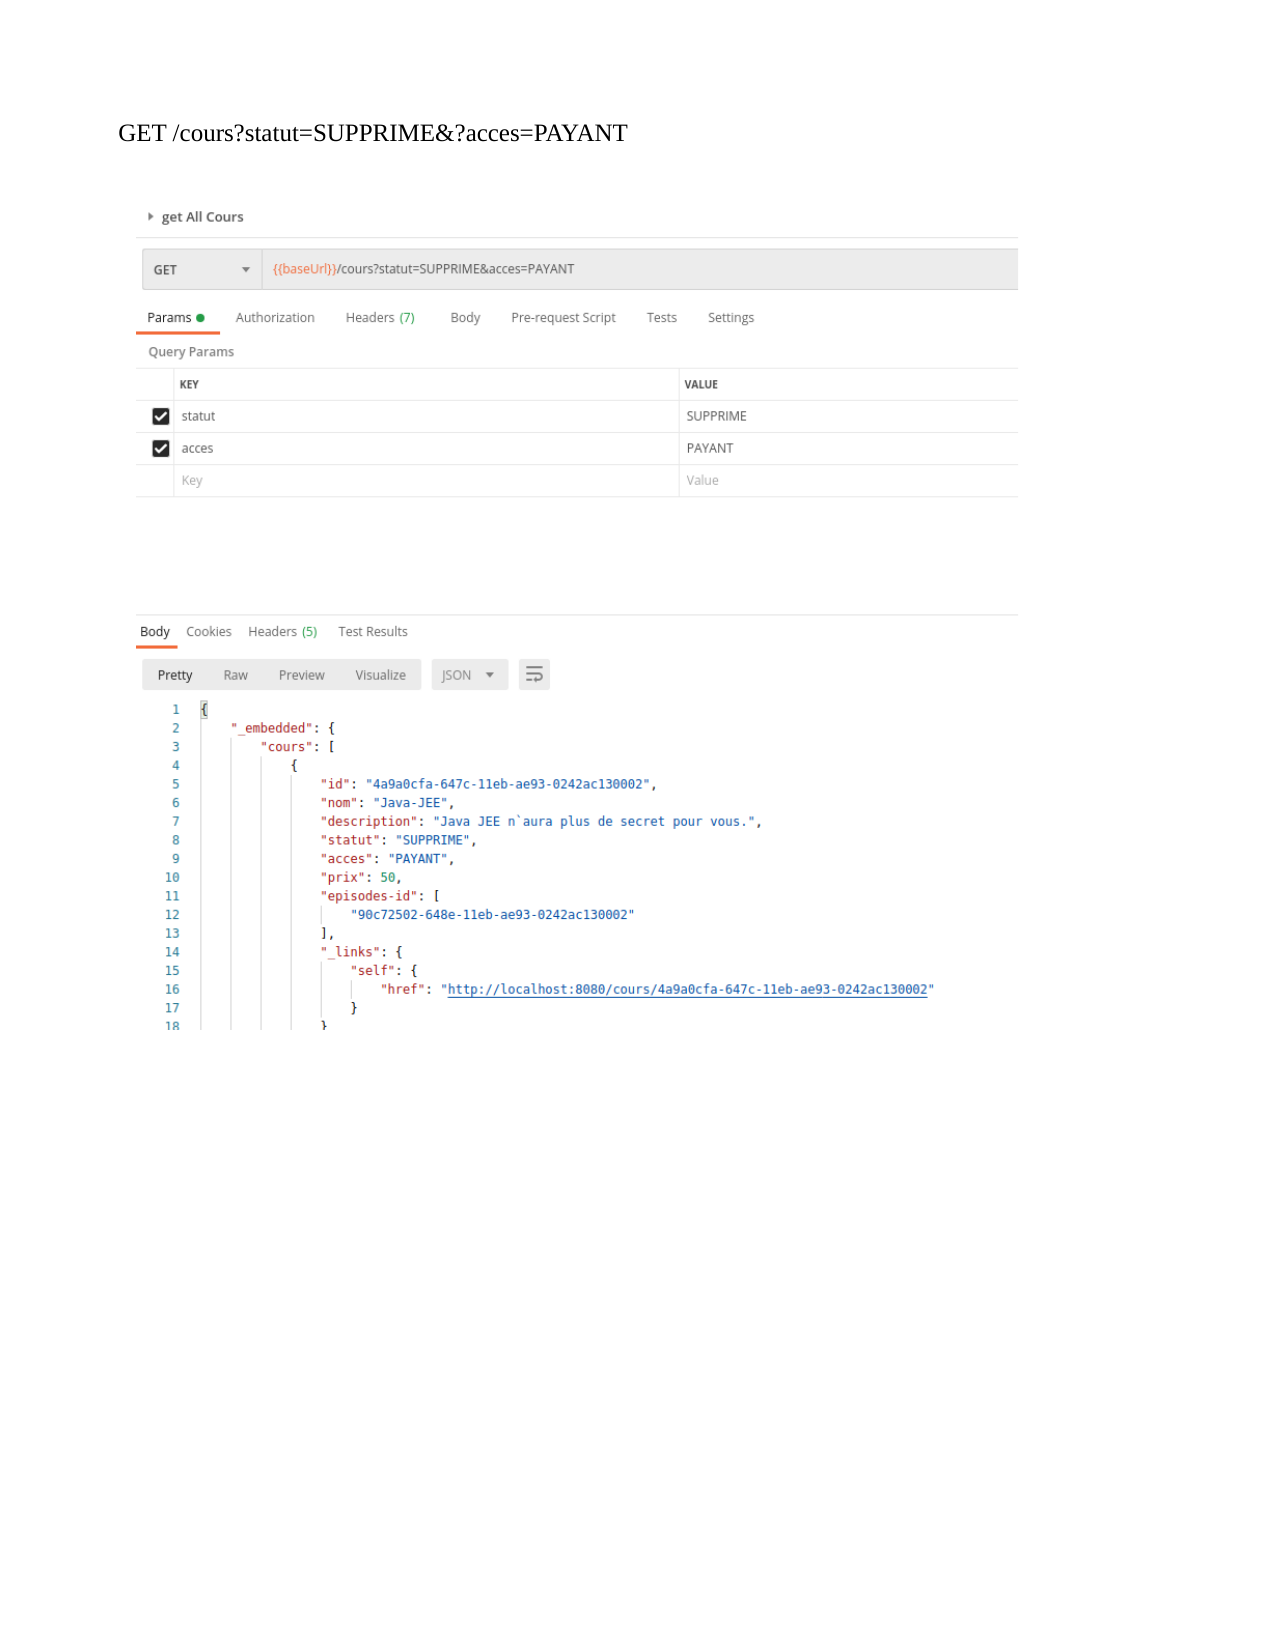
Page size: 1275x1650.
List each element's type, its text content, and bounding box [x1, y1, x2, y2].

text GET /cours?statut=SUPPRIME&?acces=PAYANT [118, 118, 1157, 147]
picture [136, 204, 1019, 1030]
